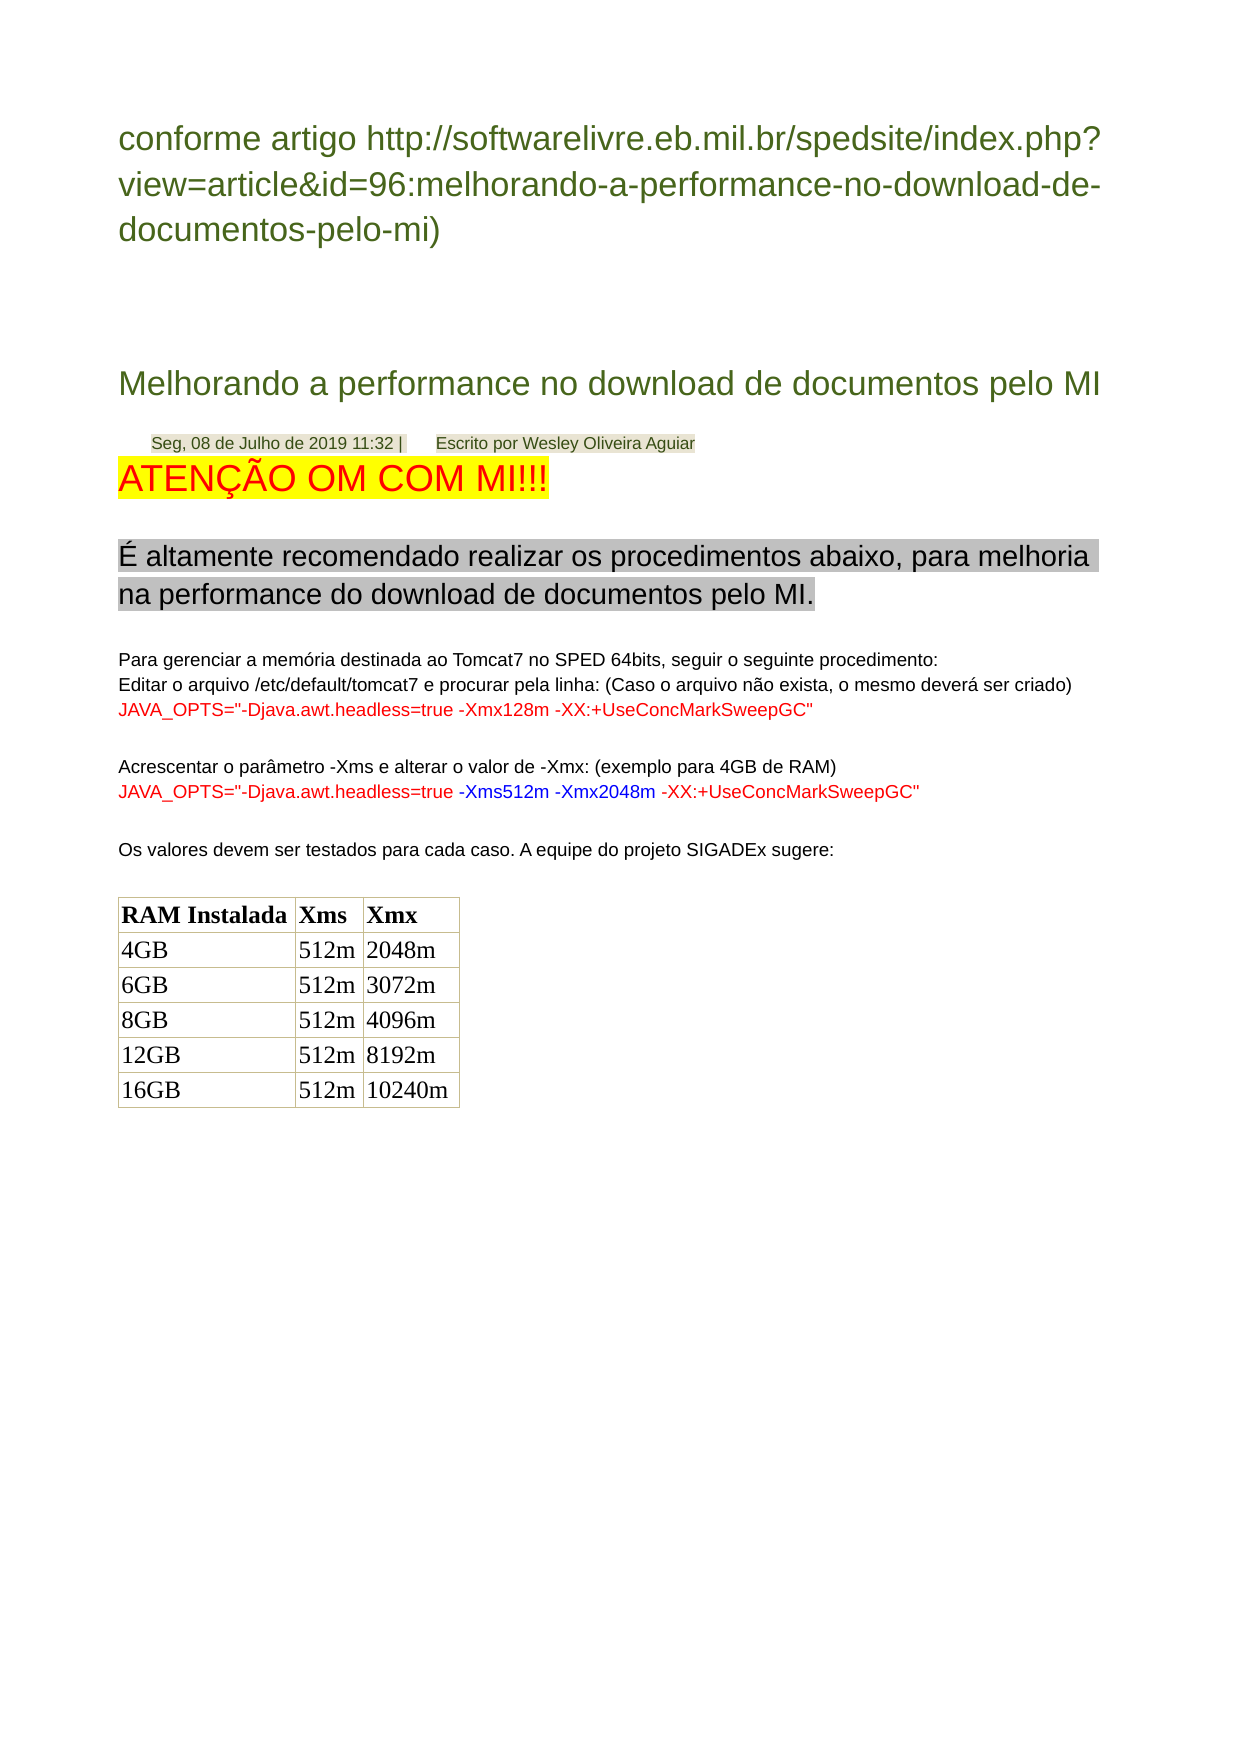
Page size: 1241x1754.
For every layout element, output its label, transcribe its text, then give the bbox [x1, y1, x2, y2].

table_cell 3072m [364, 968, 459, 1002]
text Para gerenciar a memória destinada ao Tomcat7 no SPED 64bits, seguir o seguinte procedimento: [118, 649, 1122, 670]
text conforme artigo http://softwarelivre.eb.mil.br/spedsite/index.php?view=article&id=96:melhorando-a-performance-no-download-de-documentos-pelo-mi) [118, 118, 1122, 249]
table_cell 6GB [119, 968, 295, 1002]
table_cell 10240m [364, 1073, 459, 1107]
table_header Xmx [364, 898, 459, 932]
table_cell 8192m [364, 1038, 459, 1072]
table_cell 512m [296, 1003, 363, 1037]
text Editar o arquivo /etc/default/tomcat7 e procurar pela linha: (Caso o arquivo não exista, o mesmo deverá ser criado) [118, 673, 1122, 695]
table_cell 8GB [119, 1003, 295, 1037]
table_header RAM Instalada [119, 898, 295, 932]
table_cell 512m [296, 1038, 363, 1072]
table_cell 512m [296, 933, 363, 967]
text Seg, 08 de Julho de 2019 11:32 | Escrito por Wesley Oliveira Aguiar [118, 415, 1122, 453]
table_cell 512m [296, 1073, 363, 1107]
table_cell 512m [296, 968, 363, 1002]
text JAVA_OPTS="-Djava.awt.headless=true -Xmx128m -XX:+UseConcMarkSweepGC" [118, 698, 1122, 720]
table_cell 4096m [364, 1003, 459, 1037]
table_cell 4GB [119, 933, 295, 967]
table_cell 12GB [119, 1038, 295, 1072]
text Acrescentar o parâmetro -Xms e alterar o valor de -Xmx: (exemplo para 4GB de RAM) JAVA_OPTS="-Djava.awt.headless=true -Xms512m -Xmx2048m -XX:+UseConcMarkSweepGC" [118, 756, 1122, 802]
table_header Xms [296, 898, 363, 932]
table_cell 2048m [364, 933, 459, 967]
table_cell 16GB [119, 1073, 295, 1107]
text Os valores devem ser testados para cada caso. A equipe do projeto SIGADEx sugere: [118, 839, 1122, 860]
text É altamente recomendado realizar os procedimentos abaixo, para melhoria na performance do download de documentos pelo MI. [118, 539, 1122, 611]
text ATENÇÃO OM COM MI!!! [118, 456, 1122, 499]
subtitle Melhorando a performance no download de documentos pelo MI [118, 363, 1122, 403]
